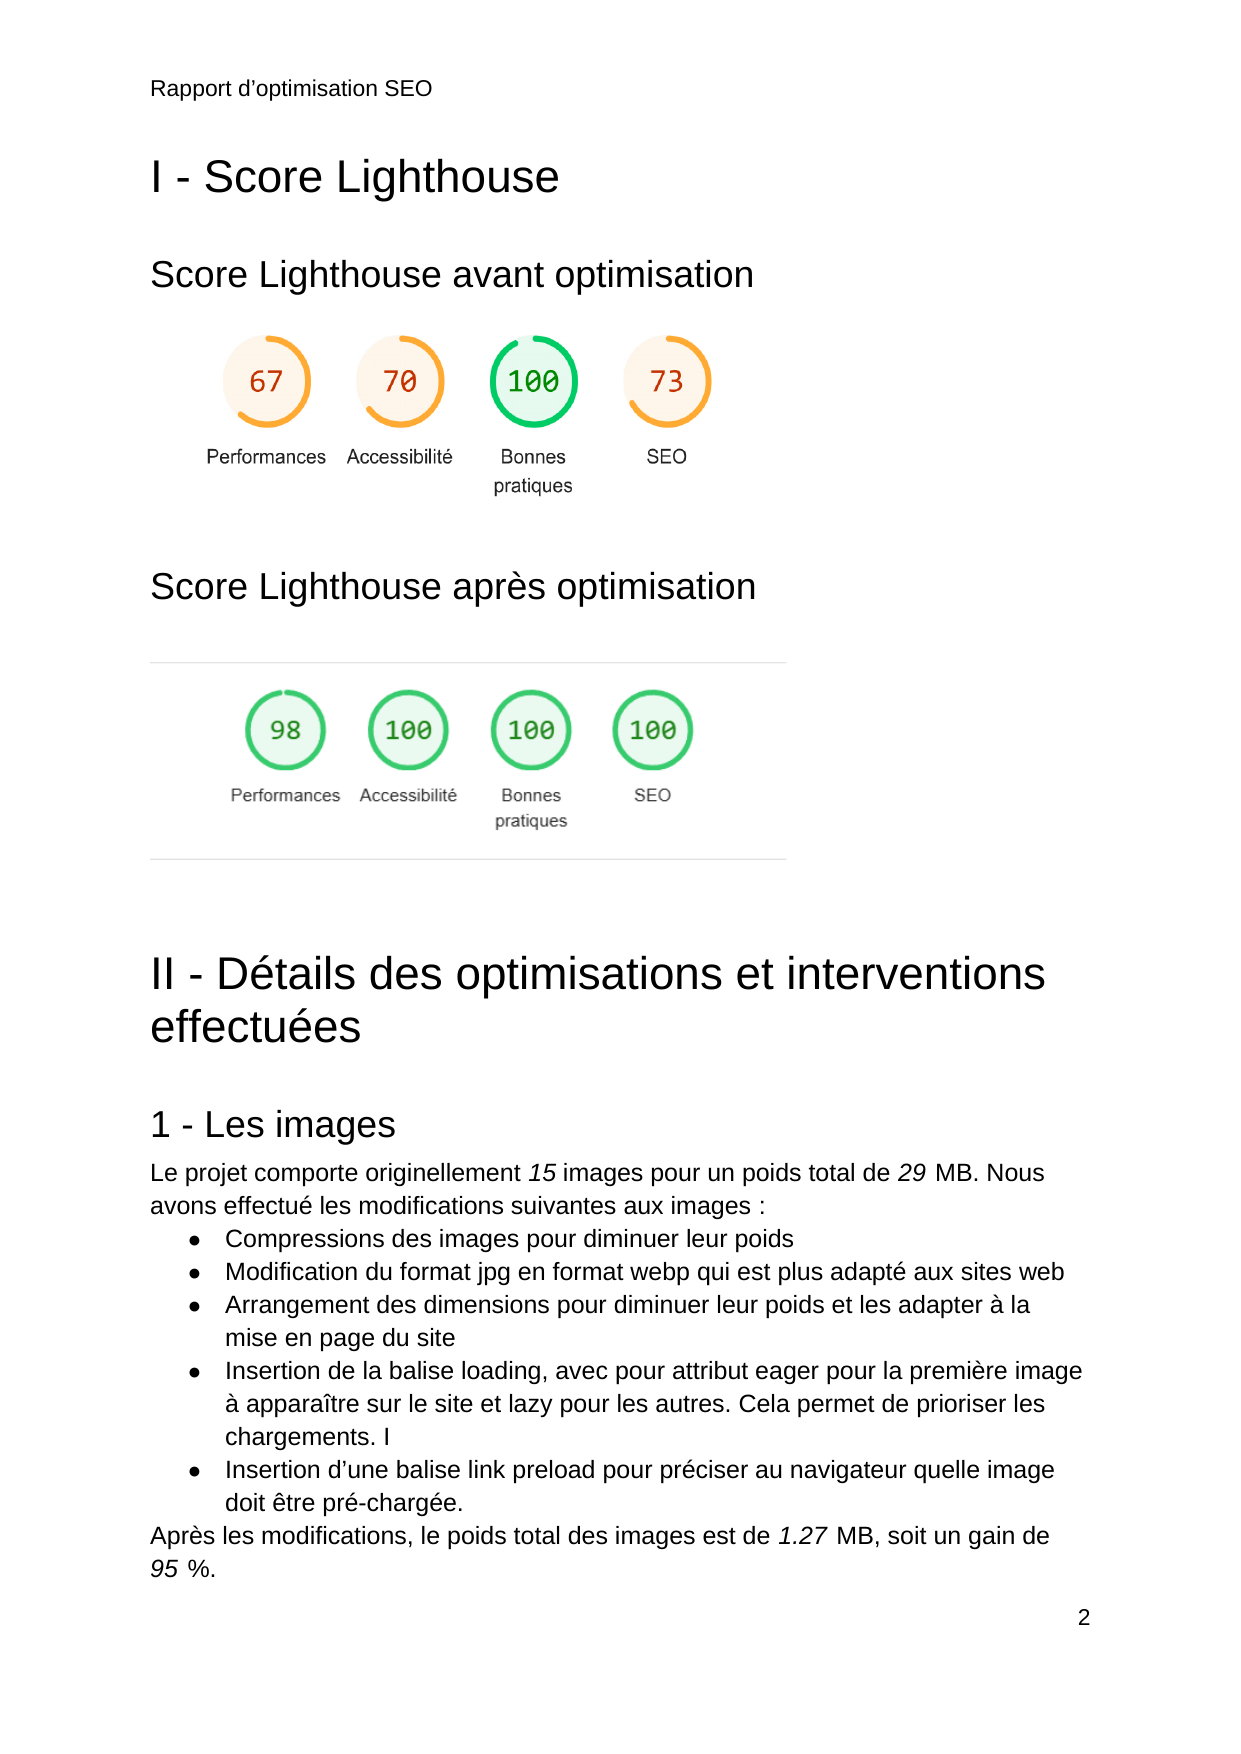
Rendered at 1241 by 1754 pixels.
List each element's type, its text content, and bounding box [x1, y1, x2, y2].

text Après les modifications, le poids total des images est de 1.27 MB, soit un gain de 95 %. [150, 1521, 1090, 1583]
subtitle Score Lighthouse avant optimisation [150, 253, 1090, 296]
list Arrangement des dimensions pour diminuer leur poids et les adapter à la mise en page du site [187, 1290, 1090, 1352]
subtitle Score Lighthouse après optimisation [150, 564, 1090, 607]
text Le projet comporte originellement 15 images pour un poids total de 29 MB. Nous avons effectué les modifications suivantes aux images : [150, 1158, 1090, 1219]
list Compressions des images pour diminuer leur poids [187, 1224, 1090, 1253]
subtitle II - Détails des optimisations et interventions effectuées [150, 947, 1090, 1052]
list Modification du format jpg en format webp qui est plus adapté aux sites web [187, 1257, 1090, 1286]
subtitle 1 - Les images [150, 1102, 1090, 1145]
subtitle I - Score Lighthouse [150, 150, 1090, 203]
list Insertion d’une balise link preload pour préciser au navigateur quelle image doit être pré-chargée. [187, 1455, 1090, 1517]
list Insertion de la balise loading, avec pour attribut eager pour la première image à apparaître sur le site et lazy pour les autres. Cela permet de prioriser les chargements. I [187, 1356, 1090, 1451]
